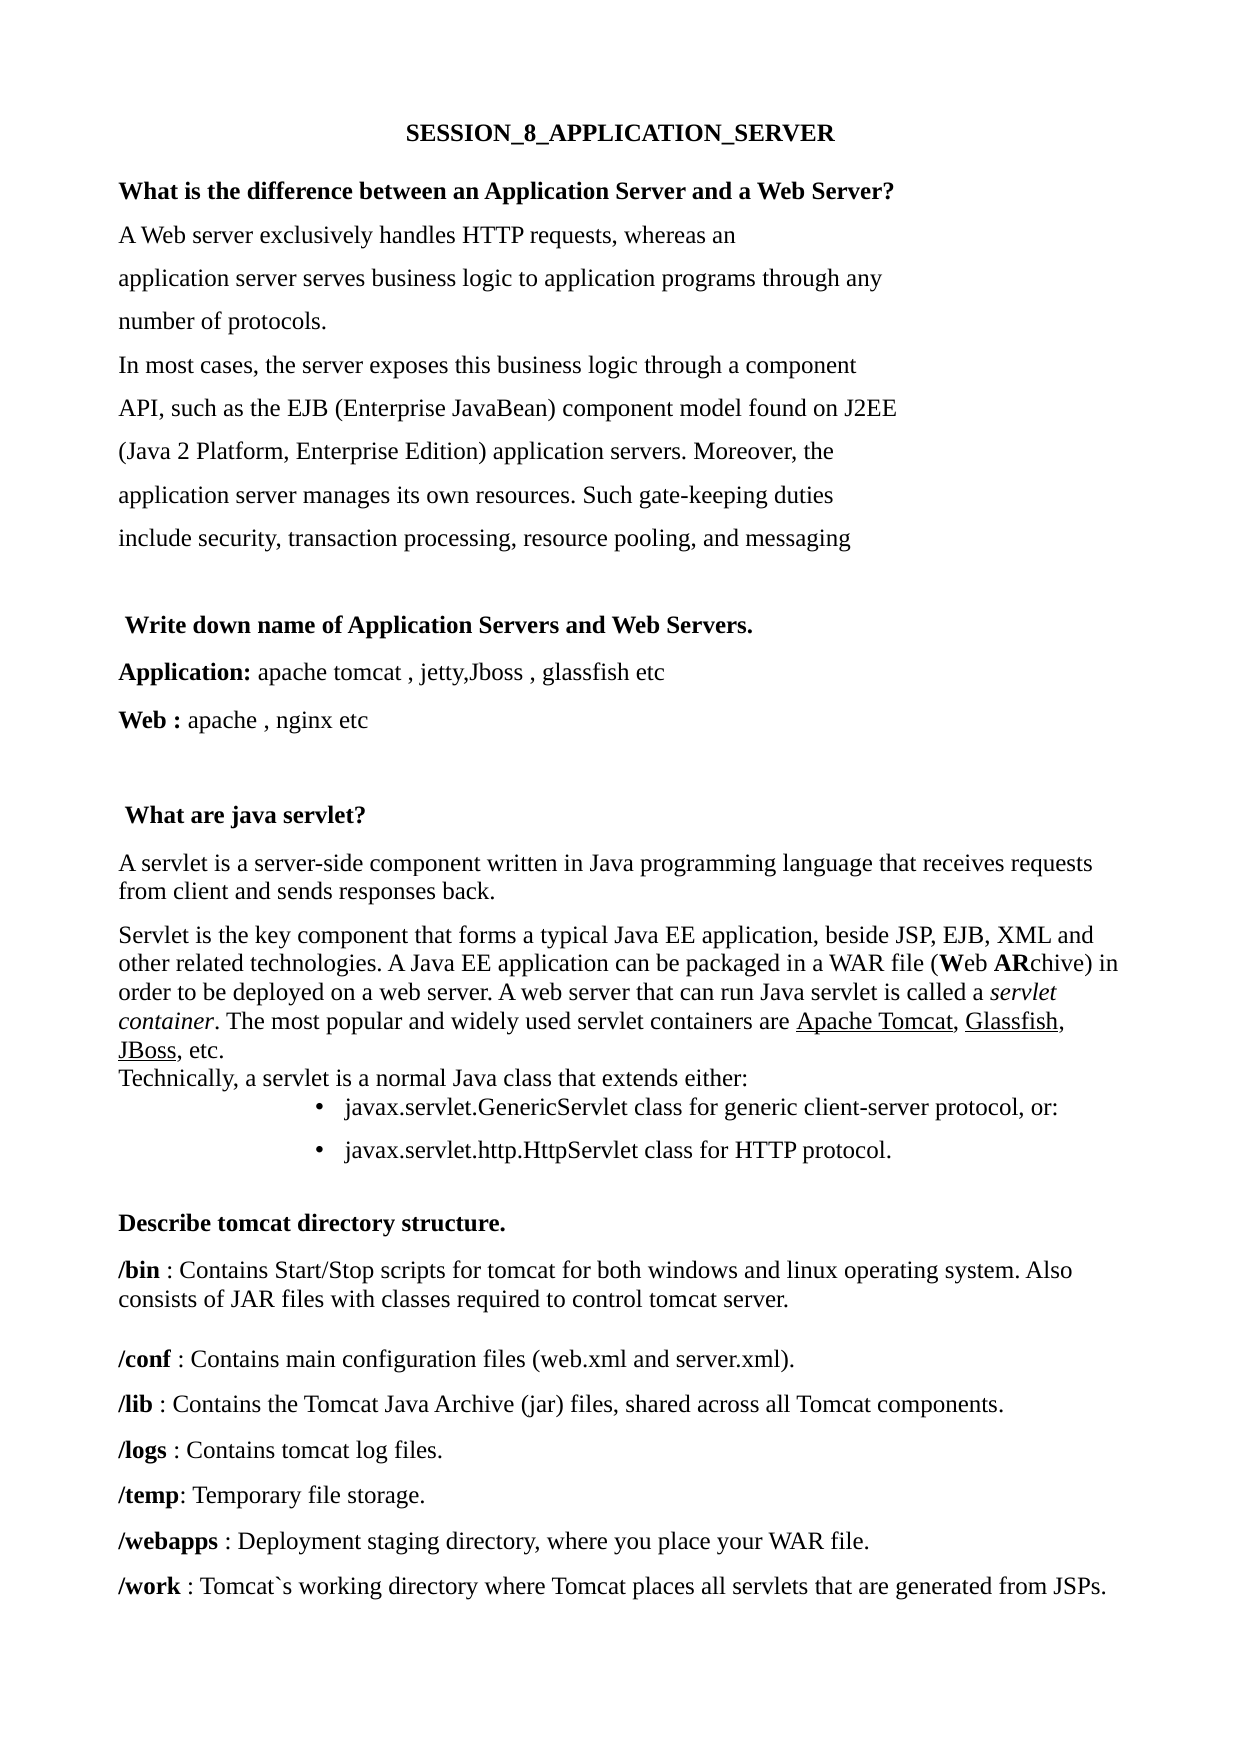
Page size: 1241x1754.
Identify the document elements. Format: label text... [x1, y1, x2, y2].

text /temp: Temporary file storage. [118, 1480, 1122, 1509]
text Application: apache tomcat , jetty,Jboss , glassfish etc [118, 657, 1122, 686]
text /logs : Contains tomcat log files. [118, 1435, 1122, 1464]
text /webapps : Deployment staging directory, where you place your WAR file. [118, 1526, 1122, 1554]
text Servlet is the key component that forms a typical Java EE application, beside JSP, EJB, XML and other related technologies. A Java EE application can be packaged in a WAR file (Web ARchive) in order to be deployed on a web server. A web server that can run Java servlet is called a servlet container. The most popular and widely used servlet containers are Apache Tomcat, Glassfish, JBoss, etc. [118, 920, 1122, 1063]
text Technically, a servlet is a normal Java class that extends either: [118, 1063, 1122, 1092]
text number of protocols. [118, 306, 1122, 335]
list javax.servlet.http.HttpServlet class for HTTP protocol. [315, 1136, 1122, 1164]
text (Java 2 Platform, Enterprise Edition) application servers. Moreover, the [118, 436, 1122, 465]
text /work : Tomcat`s working directory where Tomcat places all servlets that are generated from JSPs. [118, 1571, 1122, 1600]
text application server manages its own resources. Such gate-keeping duties [118, 480, 1122, 508]
text API, such as the EJB (Enterprise JavaBean) component model found on J2EE [118, 393, 1122, 422]
text A servlet is a server-side component written in Java programming language that receives requests from client and sends responses back. [118, 848, 1122, 905]
text Describe tomcat directory structure. [118, 1208, 1122, 1236]
text /lib : Contains the Tomcat Java Archive (jar) files, shared across all Tomcat components. [118, 1389, 1122, 1418]
text What are java servlet? [118, 800, 1122, 829]
text In most cases, the server exposes this business logic through a component [118, 350, 1122, 378]
text /conf : Contains main configuration files (web.xml and server.xml). [118, 1344, 1122, 1373]
text /bin : Contains Start/Stop scripts for tomcat for both windows and linux operating system. Also consists of JAR files with classes required to control tomcat server. [118, 1255, 1122, 1313]
text Web : apache , nginx etc [118, 705, 1122, 734]
text include security, transaction processing, resource pooling, and messaging [118, 523, 1122, 552]
text Write down name of Application Servers and Web Servers. [118, 610, 1122, 638]
list javax.servlet.GenericServlet class for generic client-server protocol, or: [315, 1092, 1122, 1121]
text What is the difference between an Application Server and a Web Server? [118, 176, 1122, 205]
text A Web server exclusively handles HTTP requests, whereas an [118, 220, 1122, 248]
text application server serves business logic to application programs through any [118, 263, 1122, 292]
